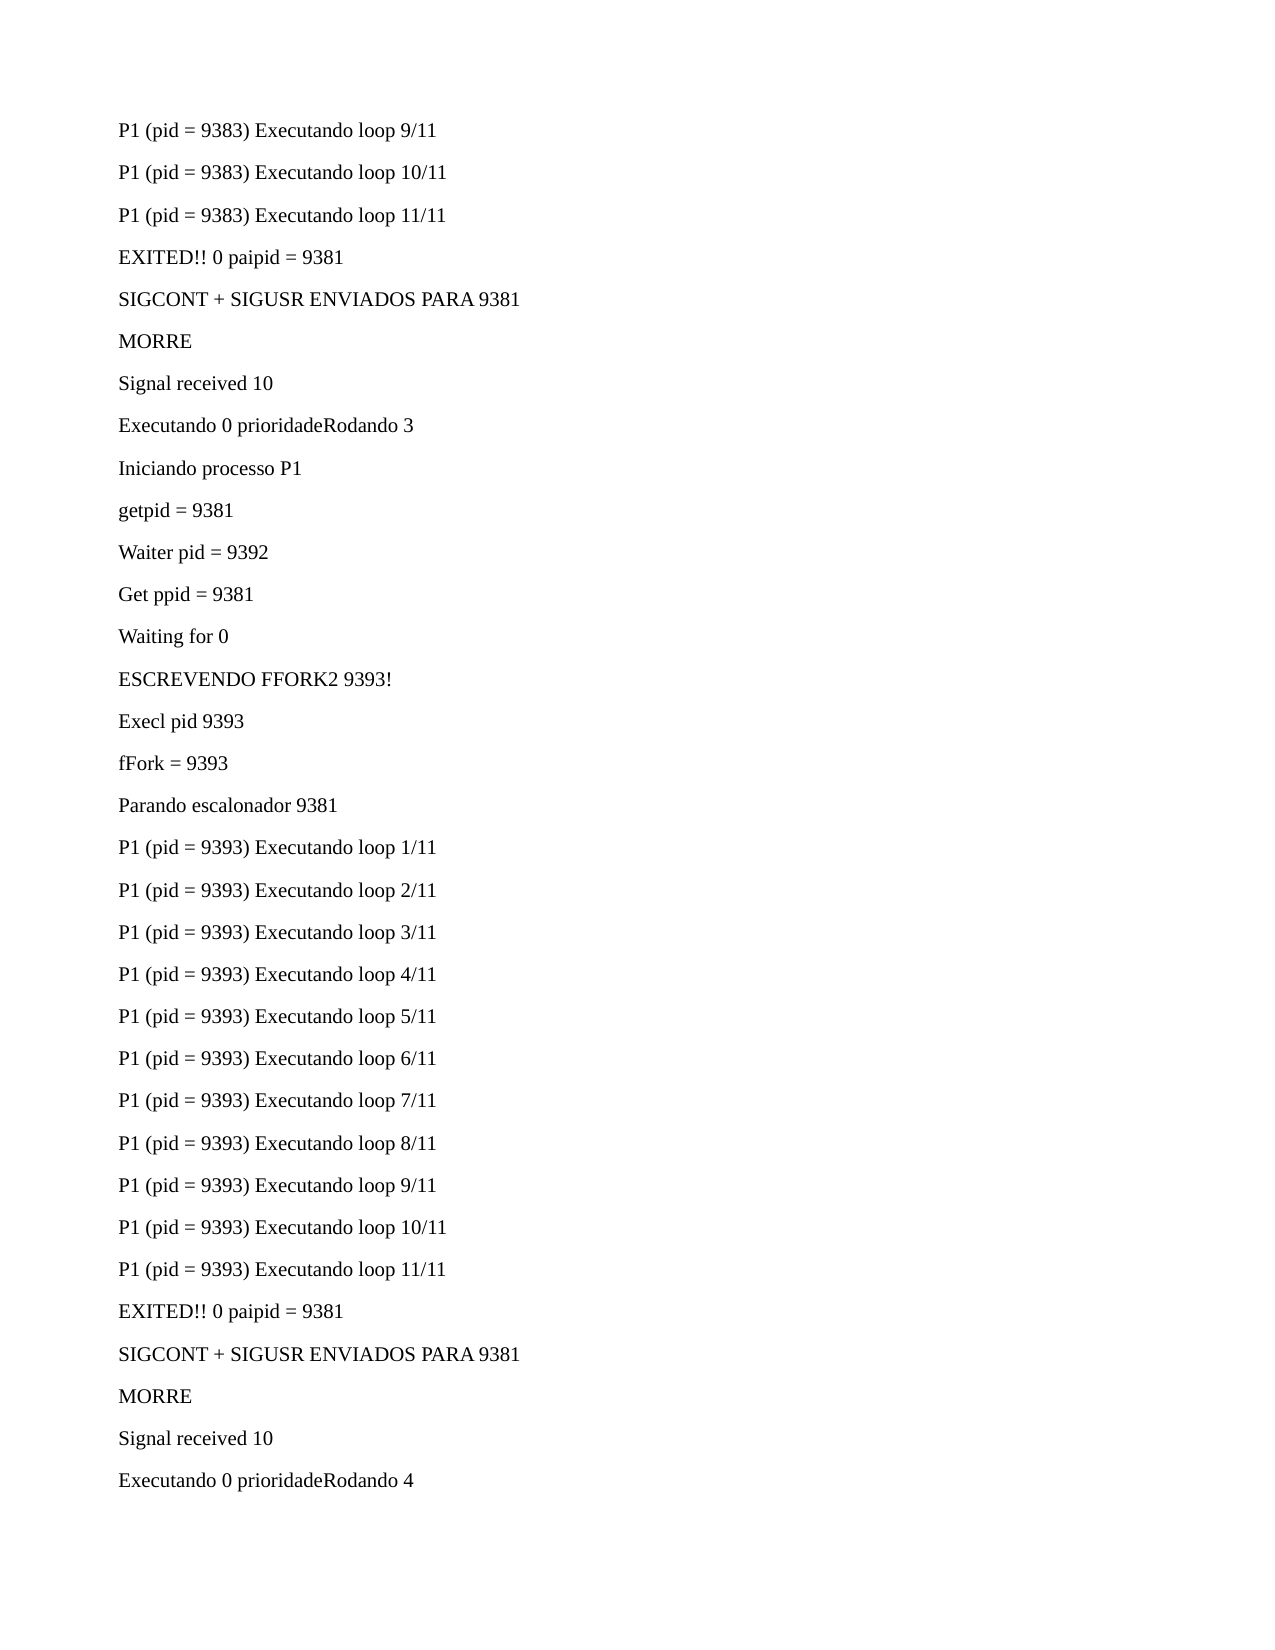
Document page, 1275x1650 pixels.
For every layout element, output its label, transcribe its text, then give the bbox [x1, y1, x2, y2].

text Signal received 10 [118, 1426, 1157, 1450]
text P1 (pid = 9383) Executando loop 11/11 [118, 202, 1157, 227]
text Executando 0 prioridadeRodando 4 [118, 1468, 1157, 1492]
text Iniciando processo P1 [118, 456, 1157, 480]
text P1 (pid = 9393) Executando loop 5/11 [118, 1004, 1157, 1028]
text SIGCONT + SIGUSR ENVIADOS PARA 9381 [118, 287, 1157, 311]
text P1 (pid = 9393) Executando loop 9/11 [118, 1173, 1157, 1197]
text P1 (pid = 9393) Executando loop 8/11 [118, 1131, 1157, 1155]
text SIGCONT + SIGUSR ENVIADOS PARA 9381 [118, 1342, 1157, 1366]
text Waiting for 0 [118, 624, 1157, 648]
text MORRE [118, 1384, 1157, 1408]
text P1 (pid = 9383) Executando loop 10/11 [118, 160, 1157, 184]
text Signal received 10 [118, 371, 1157, 395]
text P1 (pid = 9393) Executando loop 2/11 [118, 877, 1157, 902]
text P1 (pid = 9383) Executando loop 9/11 [118, 118, 1157, 142]
text Execl pid 9393 [118, 709, 1157, 733]
text ESCREVENDO FFORK2 9393! [118, 667, 1157, 691]
text P1 (pid = 9393) Executando loop 3/11 [118, 920, 1157, 944]
text P1 (pid = 9393) Executando loop 11/11 [118, 1257, 1157, 1281]
text Executando 0 prioridadeRodando 3 [118, 413, 1157, 437]
text Get ppid = 9381 [118, 582, 1157, 606]
text MORRE [118, 329, 1157, 353]
text getpid = 9381 [118, 498, 1157, 522]
text P1 (pid = 9393) Executando loop 1/11 [118, 835, 1157, 859]
text P1 (pid = 9393) Executando loop 10/11 [118, 1215, 1157, 1239]
text fFork = 9393 [118, 751, 1157, 775]
text Parando escalonador 9381 [118, 793, 1157, 817]
text P1 (pid = 9393) Executando loop 6/11 [118, 1046, 1157, 1070]
text EXITED!! 0 paipid = 9381 [118, 245, 1157, 269]
text P1 (pid = 9393) Executando loop 7/11 [118, 1088, 1157, 1112]
text P1 (pid = 9393) Executando loop 4/11 [118, 962, 1157, 986]
text EXITED!! 0 paipid = 9381 [118, 1299, 1157, 1323]
text Waiter pid = 9392 [118, 540, 1157, 564]
